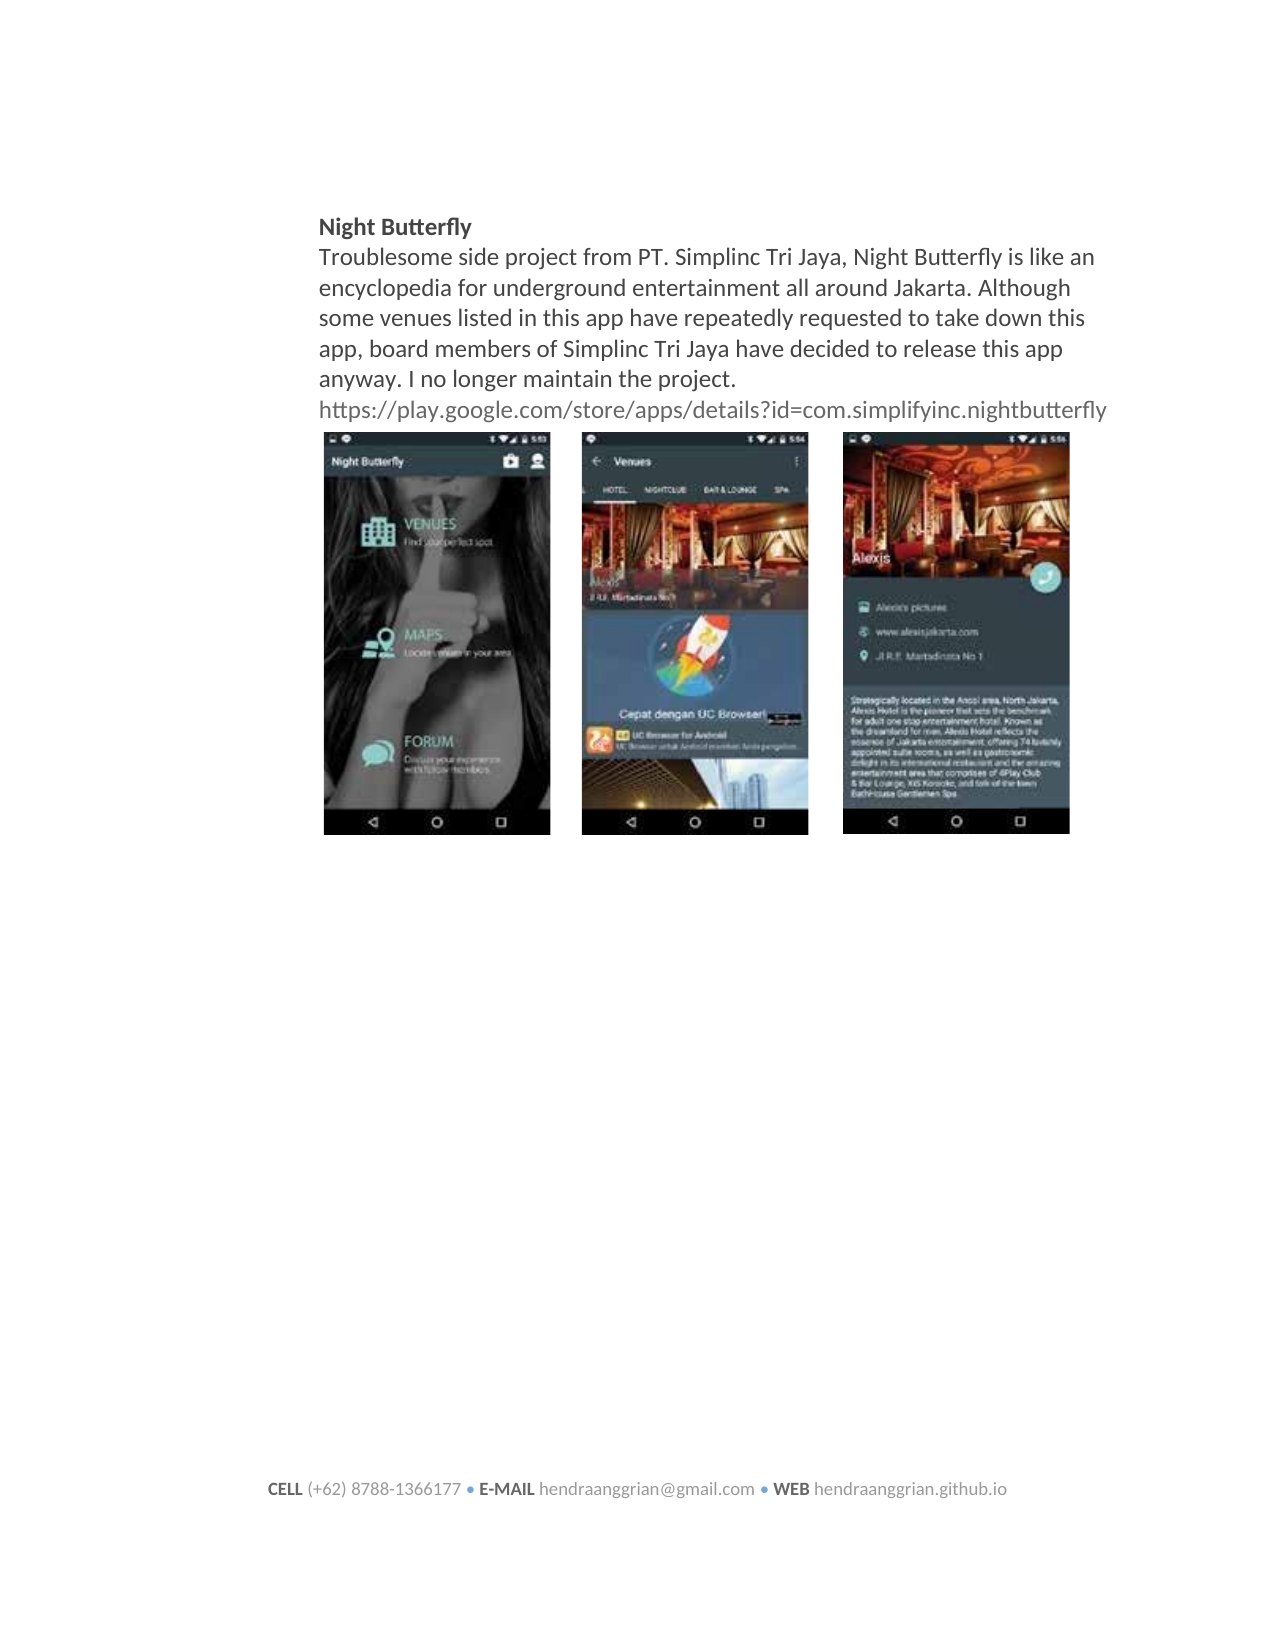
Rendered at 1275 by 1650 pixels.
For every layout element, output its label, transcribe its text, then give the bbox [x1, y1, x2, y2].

picture [843, 432, 1070, 834]
text Troublesome side project from PT. Simplinc Tri Jaya, Night Butterfly is like an encyclopedia for underground entertainment all around Jakarta. Although some venues listed in this app have repeatedly requested to take down this app, board members of Simplinc Tri Jaya have decided to release this app anyway. I no longer maintain the project. [169, 242, 1125, 394]
text Night Butterfly [169, 211, 1125, 242]
picture [581, 432, 809, 835]
picture [323, 432, 551, 835]
text https://play.google.com/store/apps/details?id=com.simplifyinc.nightbutterfly [169, 394, 1125, 425]
